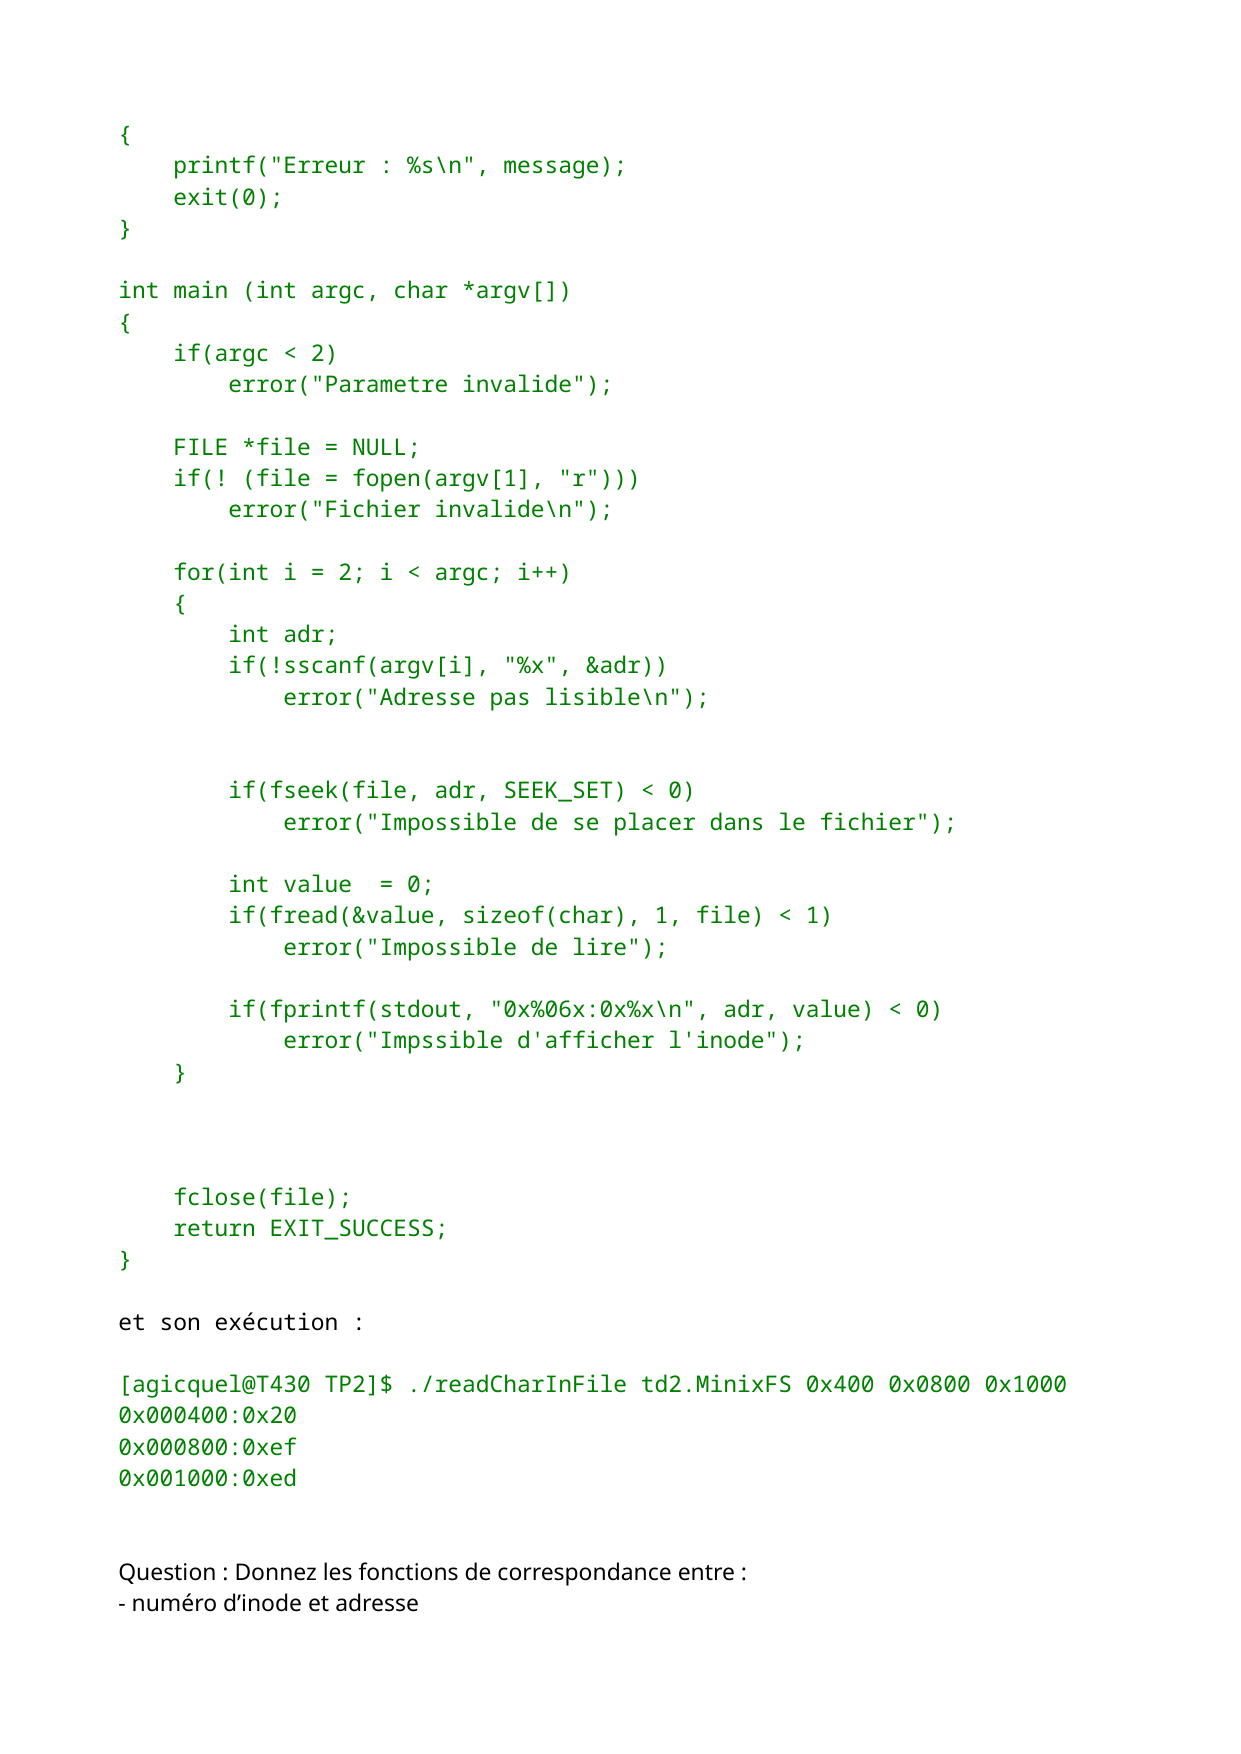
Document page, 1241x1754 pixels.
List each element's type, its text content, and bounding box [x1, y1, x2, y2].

text return EXIT_SUCCESS; [118, 1212, 1122, 1243]
text } [118, 1056, 1122, 1087]
text for(int i = 2; i < argc; i++) [118, 556, 1122, 587]
text } [118, 1243, 1122, 1274]
text int adr; [118, 618, 1122, 649]
text if(fprintf(stdout, "0x%06x:0x%x\n", adr, value) < 0) [118, 993, 1122, 1024]
text int main (int argc, char *argv[]) [118, 274, 1122, 306]
text 0x001000:0xed [118, 1462, 1122, 1493]
text { [118, 587, 1122, 618]
text { [118, 118, 1122, 149]
text if(!sscanf(argv[i], "%x", &adr)) [118, 649, 1122, 681]
text 0x000800:0xef [118, 1431, 1122, 1462]
text et son exécution : [118, 1306, 1122, 1337]
text FILE *file = NULL; [118, 431, 1122, 462]
text int value = 0; [118, 868, 1122, 899]
text error("Fichier invalide\n"); [118, 493, 1122, 524]
text error("Parametre invalide"); [118, 368, 1122, 399]
text Question : Donnez les fonctions de correspondance entre : [118, 1556, 1122, 1587]
text error("Impssible d'afficher l'inode"); [118, 1024, 1122, 1056]
text if(! (file = fopen(argv[1], "r"))) [118, 462, 1122, 493]
text error("Impossible de lire"); [118, 931, 1122, 962]
text fclose(file); [118, 1181, 1122, 1212]
text if(argc < 2) [118, 337, 1122, 368]
text printf("Erreur : %s\n", message); [118, 149, 1122, 181]
text if(fseek(file, adr, SEEK_SET) < 0) [118, 774, 1122, 806]
text error("Adresse pas lisible\n"); [118, 681, 1122, 712]
text 0x000400:0x20 [118, 1399, 1122, 1431]
text - numéro d’inode et adresse [118, 1587, 1122, 1618]
text } [118, 212, 1122, 243]
text if(fread(&value, sizeof(char), 1, file) < 1) [118, 899, 1122, 931]
text error("Impossible de se placer dans le fichier"); [118, 806, 1122, 837]
text [agicquel@T430 TP2]$ ./readCharInFile td2.MinixFS 0x400 0x0800 0x1000 [118, 1368, 1122, 1399]
text { [118, 306, 1122, 337]
text exit(0); [118, 181, 1122, 212]
